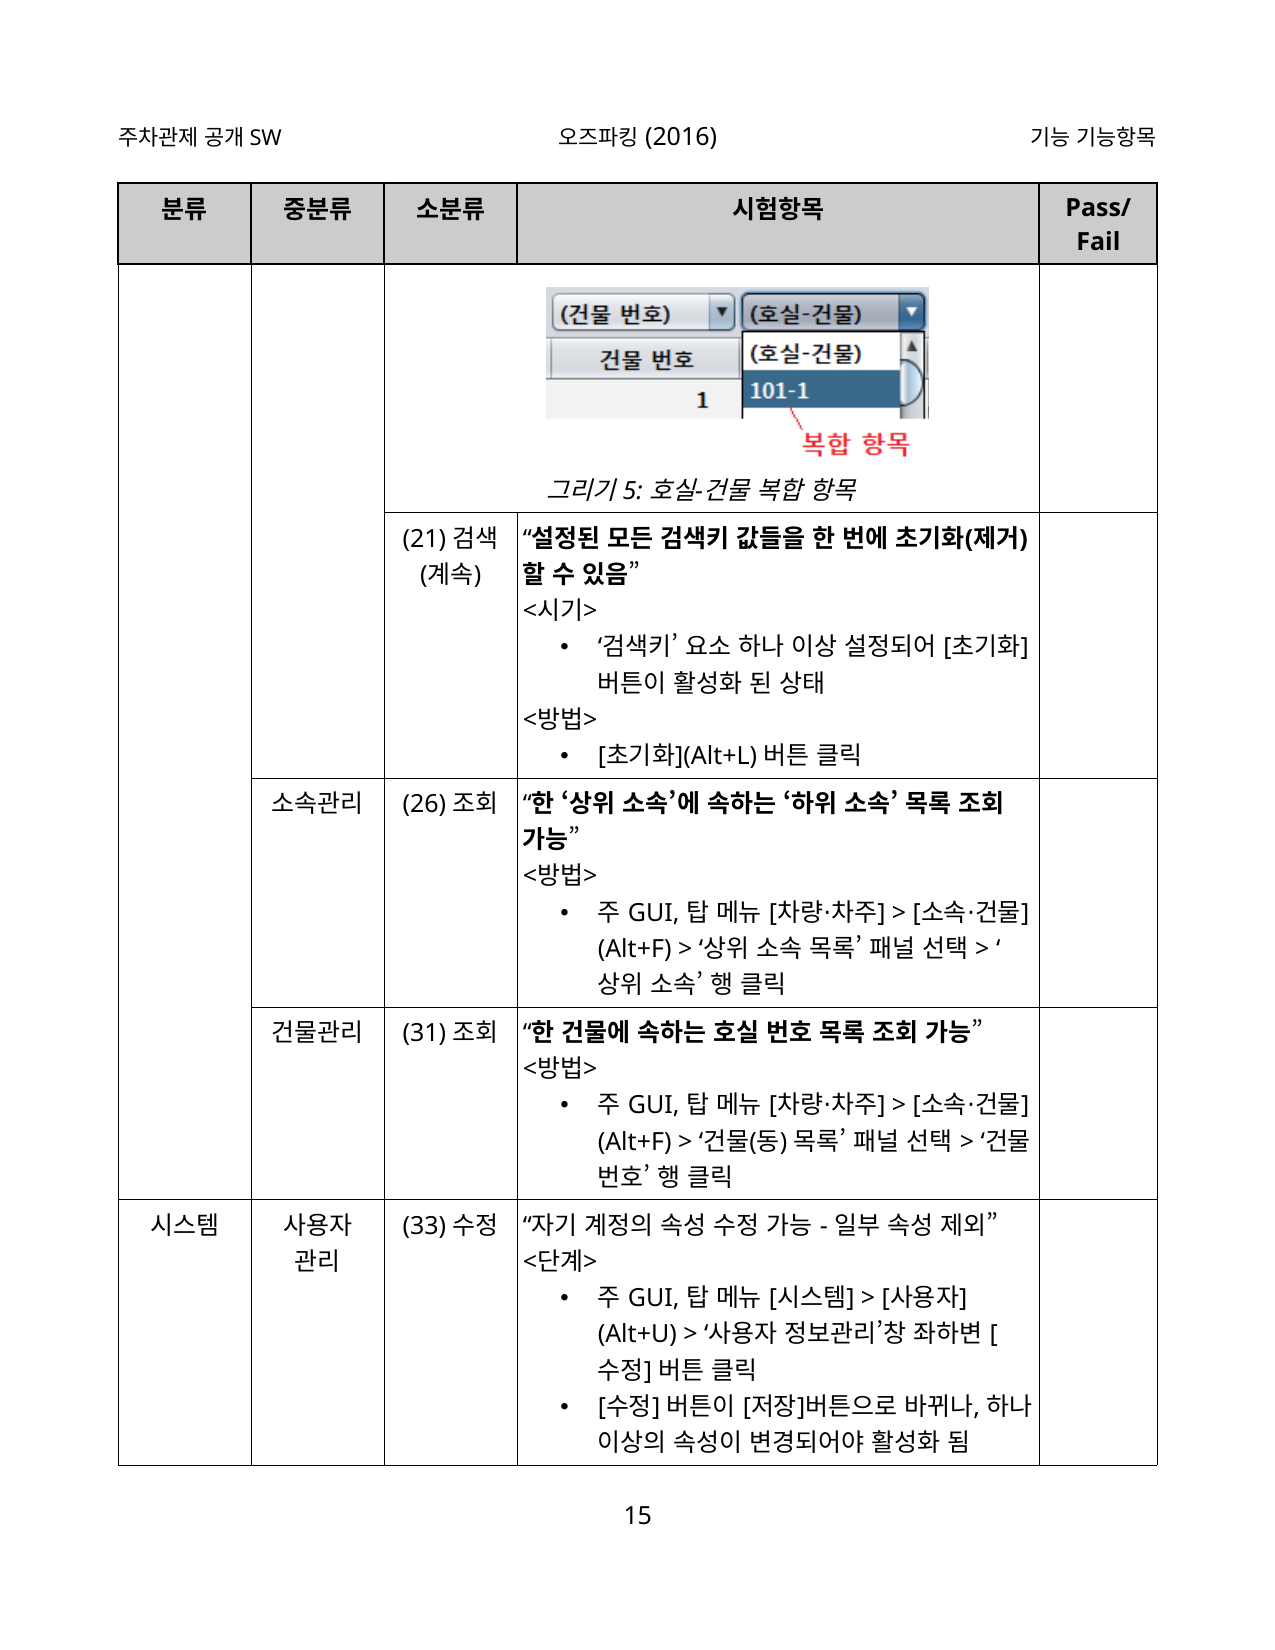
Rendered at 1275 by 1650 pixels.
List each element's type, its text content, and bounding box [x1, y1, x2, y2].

table_cell (33) 수정 [385, 1200, 517, 1465]
table_cell [1040, 513, 1157, 777]
table_cell [1040, 1008, 1157, 1199]
table_header 소분류 [385, 184, 516, 263]
table_cell 시스템 [119, 1200, 251, 1465]
table_cell [252, 265, 384, 777]
table_cell [1040, 265, 1157, 512]
table_header 분류 [119, 184, 250, 263]
table_header 중분류 [252, 184, 383, 263]
table_cell “한 건물에 속하는 호실 번호 목록 조회 가능” <방법> 주 GUI, 탑 메뉴 [차량⋅차주] > [소속⋅건물](Alt+F) > ‘건물(동) 목록’ 패널 선택 > ‘건물 번호’ 행 클릭 [518, 1008, 1039, 1199]
table_cell [119, 265, 251, 1199]
picture [546, 287, 929, 471]
table_cell [1040, 779, 1157, 1007]
table_cell (21) 검색 (계속) [385, 513, 517, 777]
table_cell [1040, 1200, 1157, 1465]
table_cell “설정된 모든 검색키 값들을 한 번에 초기화(제거)할 수 있음” <시기> ‘검색키’ 요소 하나 이상 설정되어 [초기화] 버튼이 활성화 된 상태 <방법> [초기화](Alt+L) 버튼 클릭 [518, 513, 1039, 777]
table_cell (31) 조회 [385, 1008, 517, 1199]
table_cell “한 ‘상위 소속’에 속하는 ‘하위 소속’ 목록 조회 가능” <방법> 주 GUI, 탑 메뉴 [차량⋅차주] > [소속⋅건물](Alt+F) > ‘상위 소속 목록’ 패널 선택 > ‘상위 소속’ 행 클릭 [518, 779, 1039, 1007]
table_cell “자기 계정의 속성 수정 가능 - 일부 속성 제외” <단계> 주 GUI, 탑 메뉴 [시스템] > [사용자](Alt+U) > ‘사용자 정보관리’창 좌하변 [수정] 버튼 클릭 [수정] 버튼이 [저장]버튼으로 바뀌나, 하나 이상의 속성이 변경되어야 활성화 됨 [518, 1200, 1039, 1465]
table_cell 건물관리 [252, 1008, 384, 1199]
table_header 시험항목 [518, 184, 1038, 263]
table_cell 소속관리 [252, 779, 384, 1007]
table_header Pass/Fail [1040, 184, 1156, 263]
table_cell 사용자 관리 [252, 1200, 384, 1465]
table_cell [385, 265, 1039, 512]
table_cell (26) 조회 [385, 779, 517, 1007]
